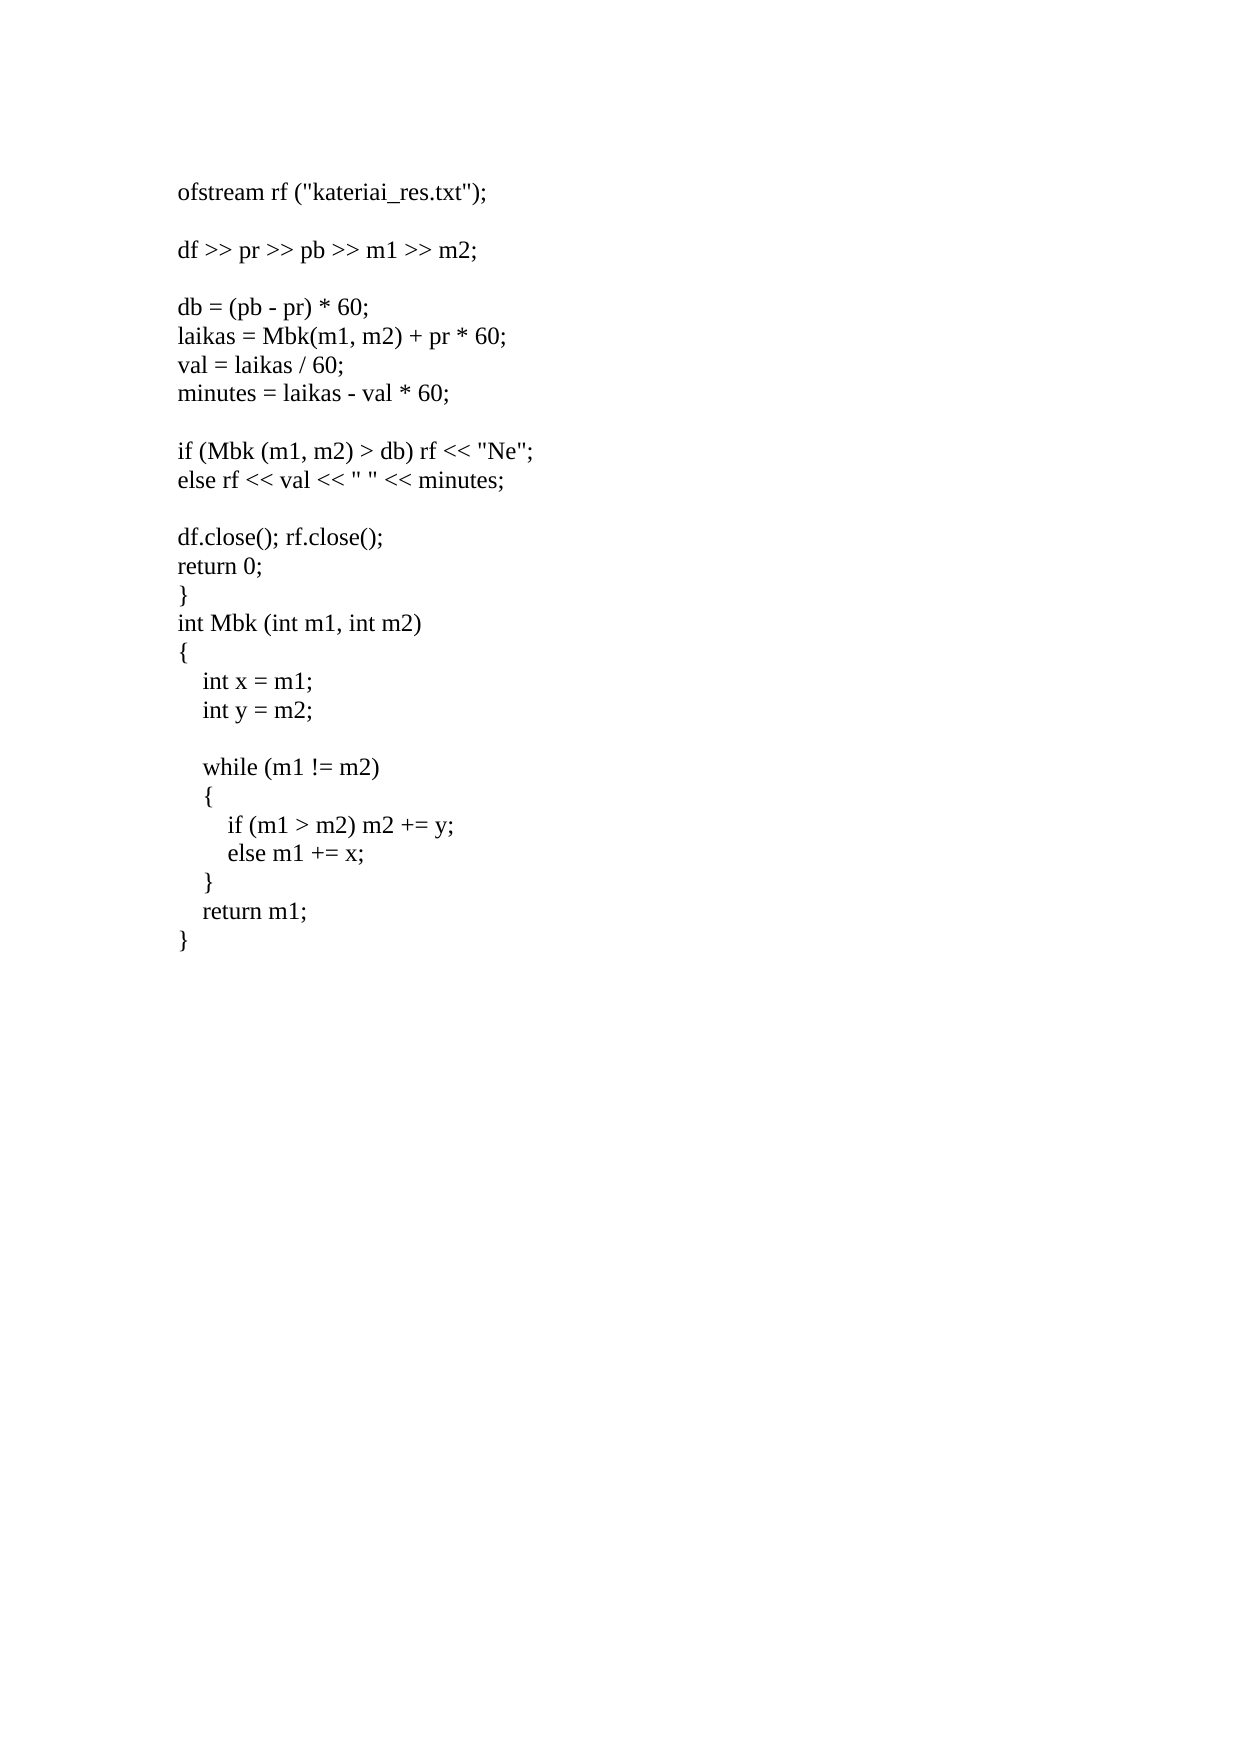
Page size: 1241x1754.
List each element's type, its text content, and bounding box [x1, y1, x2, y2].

text db = (pb - pr) * 60; [177, 292, 1181, 321]
text return m1; [177, 896, 1181, 925]
text while (m1 != m2) [177, 752, 1181, 781]
text if (Mbk (m1, m2) > db) rf << "Ne"; [177, 436, 1181, 465]
text } [177, 867, 1181, 896]
text val = laikas / 60; [177, 350, 1181, 378]
text { [177, 637, 1181, 666]
text int Mbk (int m1, int m2) [177, 608, 1181, 637]
text else rf << val << " " << minutes; [177, 465, 1181, 493]
text return 0; [177, 551, 1181, 580]
text } [177, 580, 1181, 608]
text df.close(); rf.close(); [177, 522, 1181, 551]
text int x = m1; [177, 666, 1181, 695]
text } [177, 925, 1181, 953]
text else m1 += x; [177, 838, 1181, 867]
text { [177, 781, 1181, 810]
text df >> pr >> pb >> m1 >> m2; [177, 235, 1181, 263]
text if (m1 > m2) m2 += y; [177, 810, 1181, 838]
text minutes = laikas - val * 60; [177, 378, 1181, 407]
text ofstream rf ("kateriai_res.txt"); [177, 177, 1181, 206]
text int y = m2; [177, 695, 1181, 723]
text laikas = Mbk(m1, m2) + pr * 60; [177, 321, 1181, 350]
